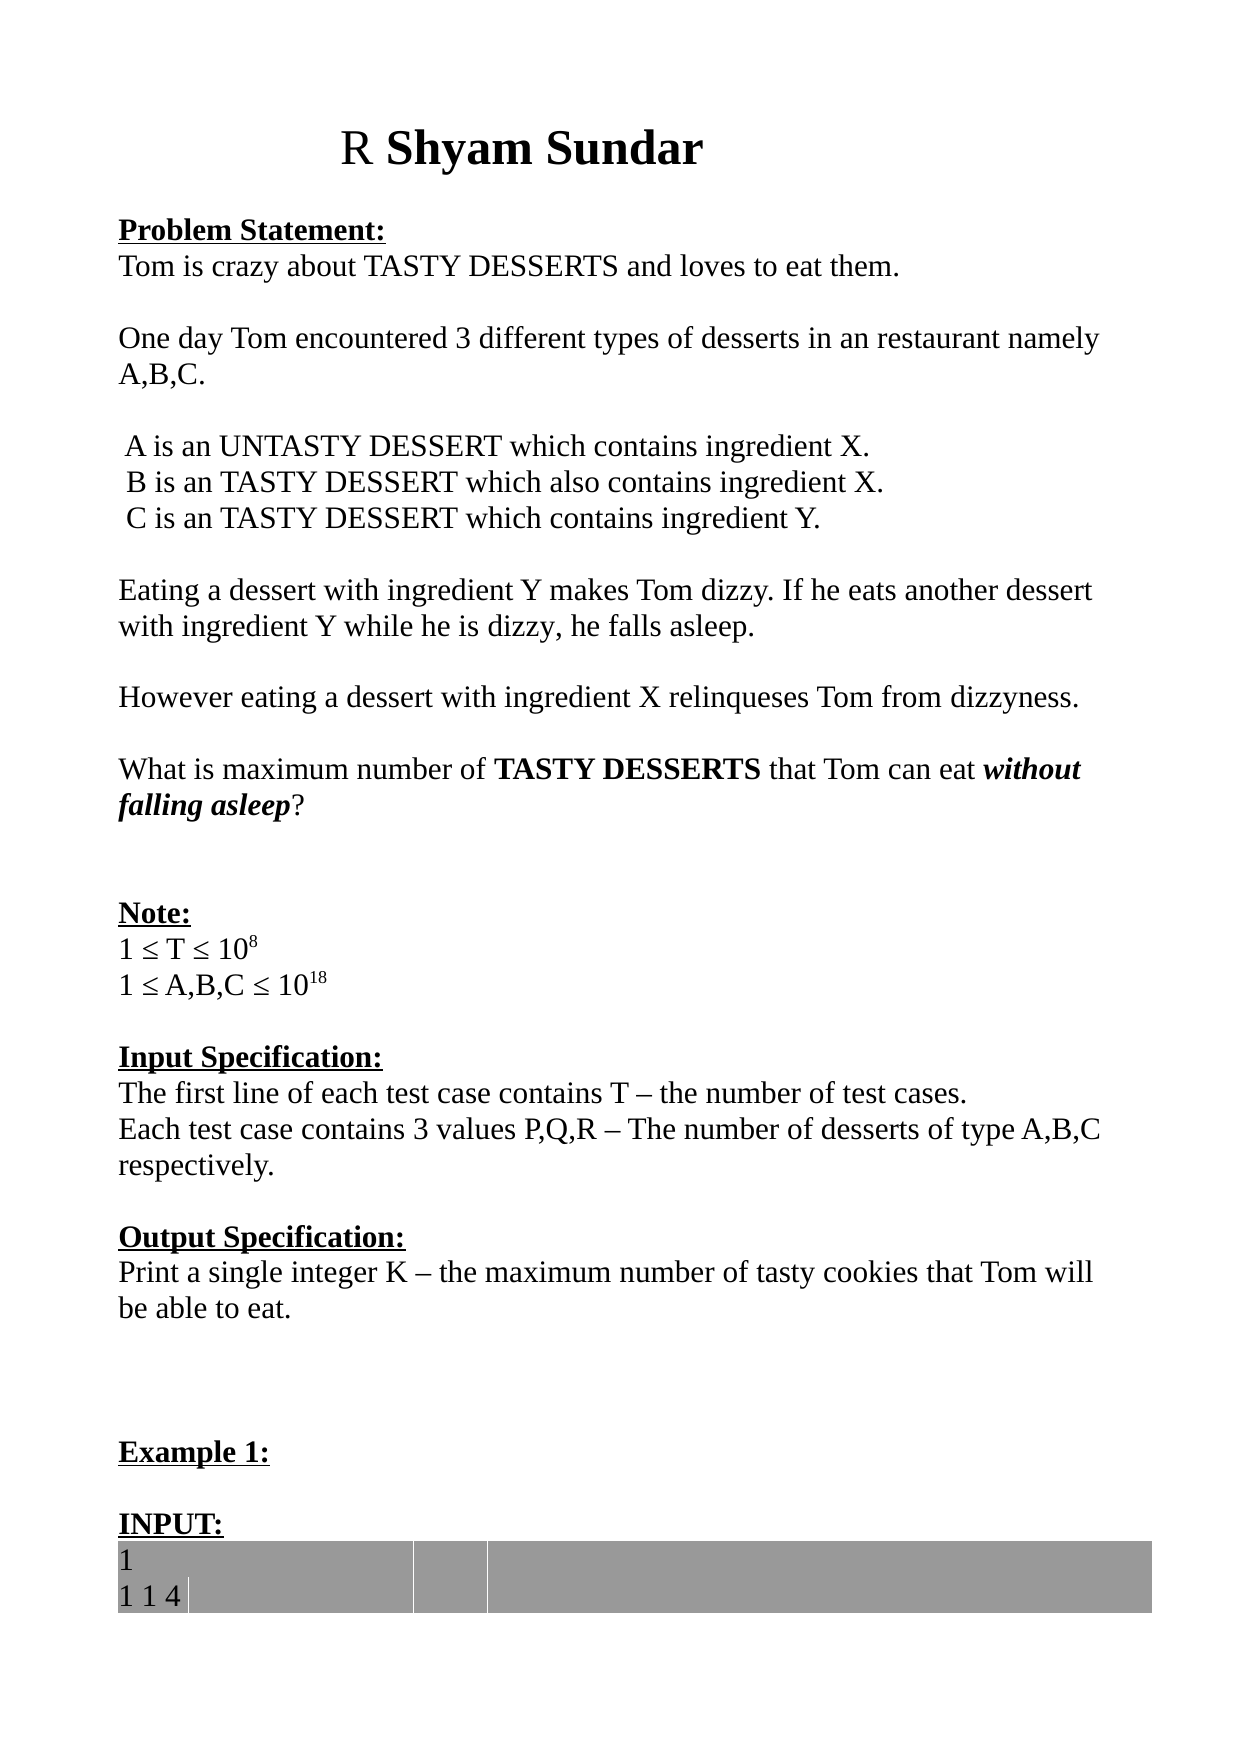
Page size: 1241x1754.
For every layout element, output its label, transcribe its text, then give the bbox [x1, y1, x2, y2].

text What is maximum number of TASTY DESSERTS that Tom can eat without falling asleep? [118, 751, 1122, 822]
text Tom is crazy about TASTY DESSERTS and loves to eat them. [118, 247, 1122, 283]
text Problem Statement: [118, 212, 1122, 247]
text C is an TASTY DESSERT which contains ingredient Y. [118, 499, 1122, 535]
text Example 1: [118, 1433, 1122, 1469]
text 1 1 4 [118, 1577, 1122, 1613]
text Print a single integer K – the maximum number of tasty cookies that Tom will be able to eat. [118, 1254, 1122, 1326]
text Each test case contains 3 values P,Q,R – The number of desserts of type A,B,C respectively. [118, 1110, 1122, 1182]
text One day Tom encountered 3 different types of desserts in an restaurant namely A,B,C. [118, 319, 1122, 391]
text However eating a dessert with ingredient X relinqueses Tom from dizzyness. [118, 679, 1122, 715]
text Eating a dessert with ingredient Y makes Tom dizzy. If he eats another dessert with ingredient Y while he is dizzy, he falls asleep. [118, 571, 1122, 643]
text The first line of each test case contains T – the number of test cases. [118, 1074, 1122, 1110]
text 1 [118, 1541, 1122, 1577]
text INPUT: [118, 1505, 1122, 1541]
text R Shyam Sundar [118, 118, 1122, 176]
text B is an TASTY DESSERT which also contains ingredient X. [118, 463, 1122, 499]
text A is an UNTASTY DESSERT which contains ingredient X. [118, 427, 1122, 463]
text Note: [118, 894, 1122, 930]
text Input Specification: [118, 1038, 1122, 1074]
text Output Specification: [118, 1218, 1122, 1254]
text 1 ≤ A,B,C ≤ 1018 [118, 966, 1122, 1002]
text 1 ≤ T ≤ 108 [118, 930, 1122, 966]
